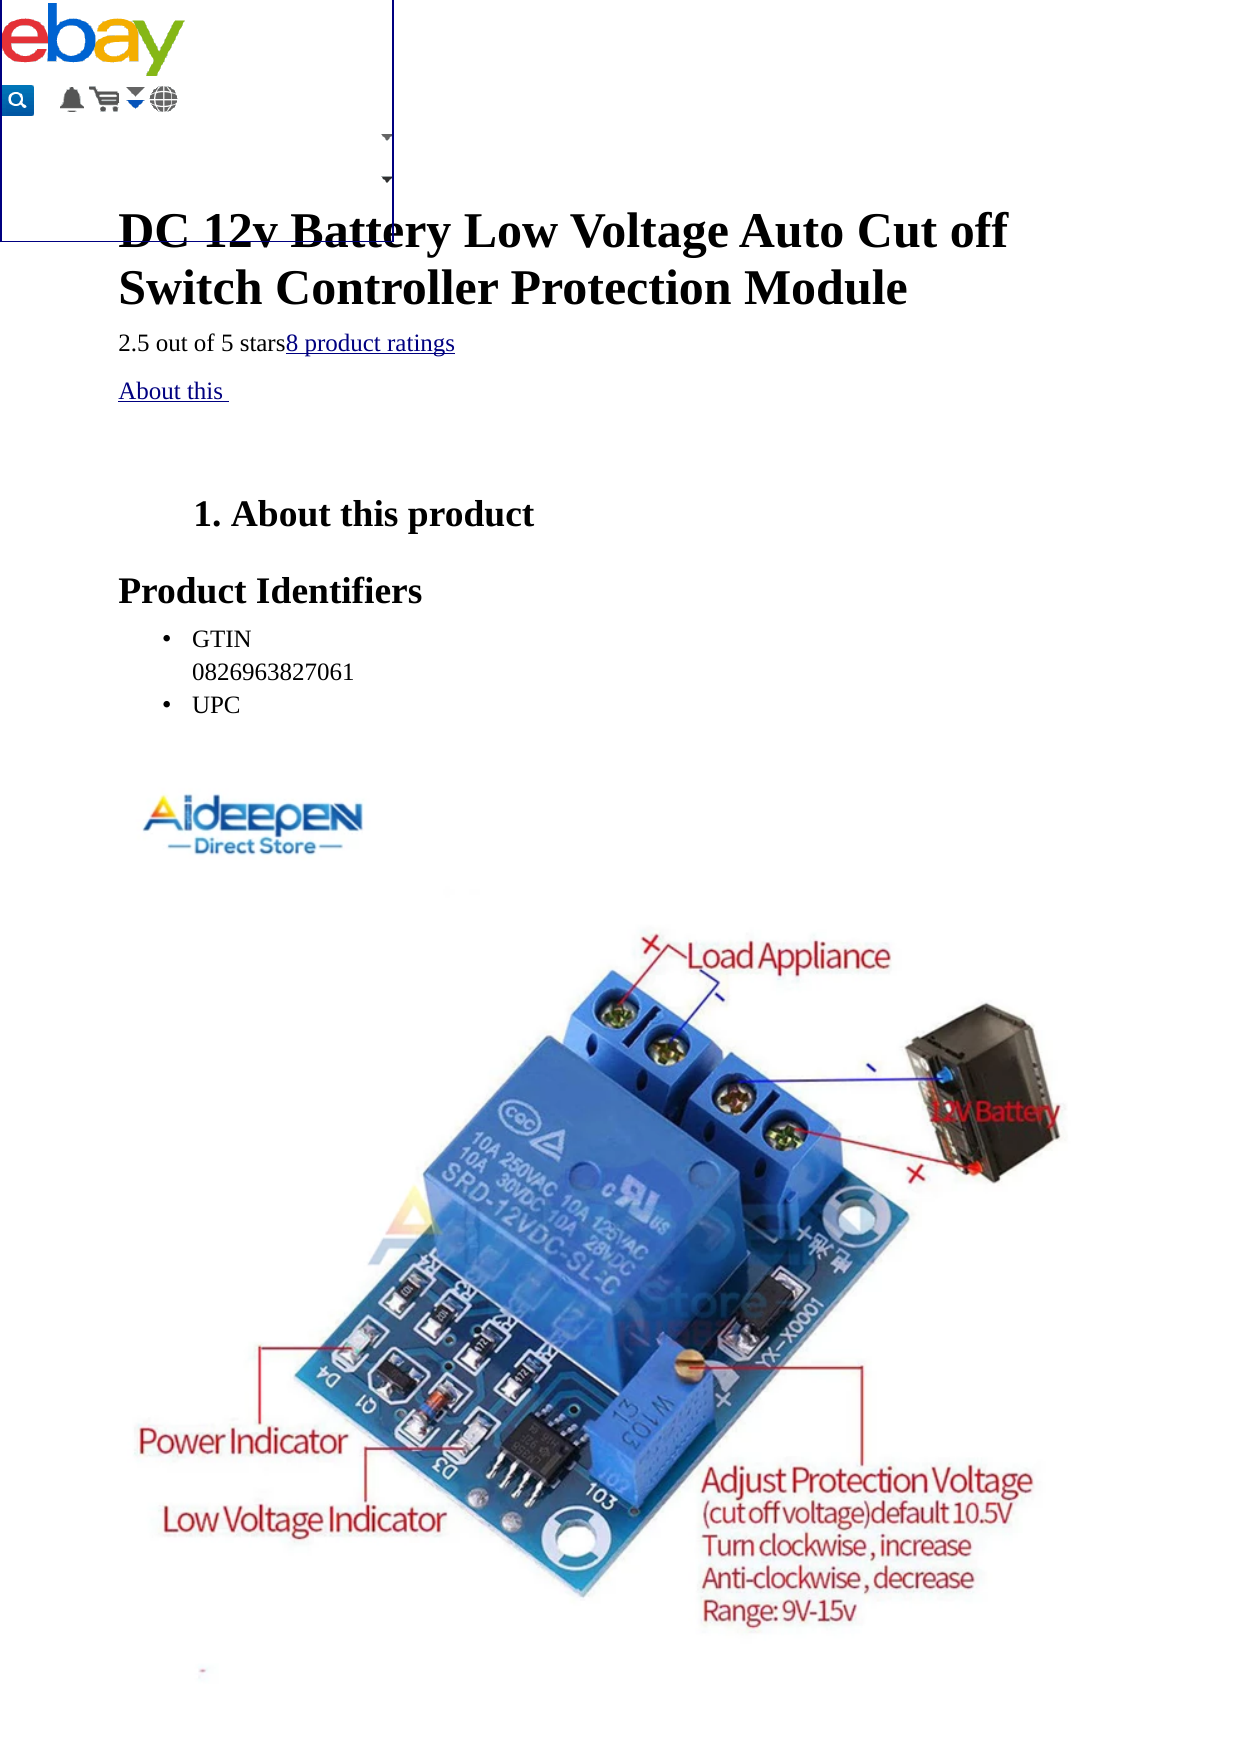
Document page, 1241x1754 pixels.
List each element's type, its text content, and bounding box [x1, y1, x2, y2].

picture [118, 749, 1123, 1754]
list UPC [162, 690, 1122, 719]
text 2.5 out of 5 stars8 product ratings [118, 328, 1122, 357]
list GTIN [162, 624, 1122, 653]
subtitle DC 12v Battery Low Voltage Auto Cut off Switch Controller Protection Module [118, 201, 1122, 316]
subtitle Product Identifiers [118, 568, 1122, 611]
list 0826963827061 [162, 657, 1122, 686]
picture [2, 0, 392, 241]
text About this [118, 376, 1122, 404]
subtitle About this product [193, 492, 1122, 535]
